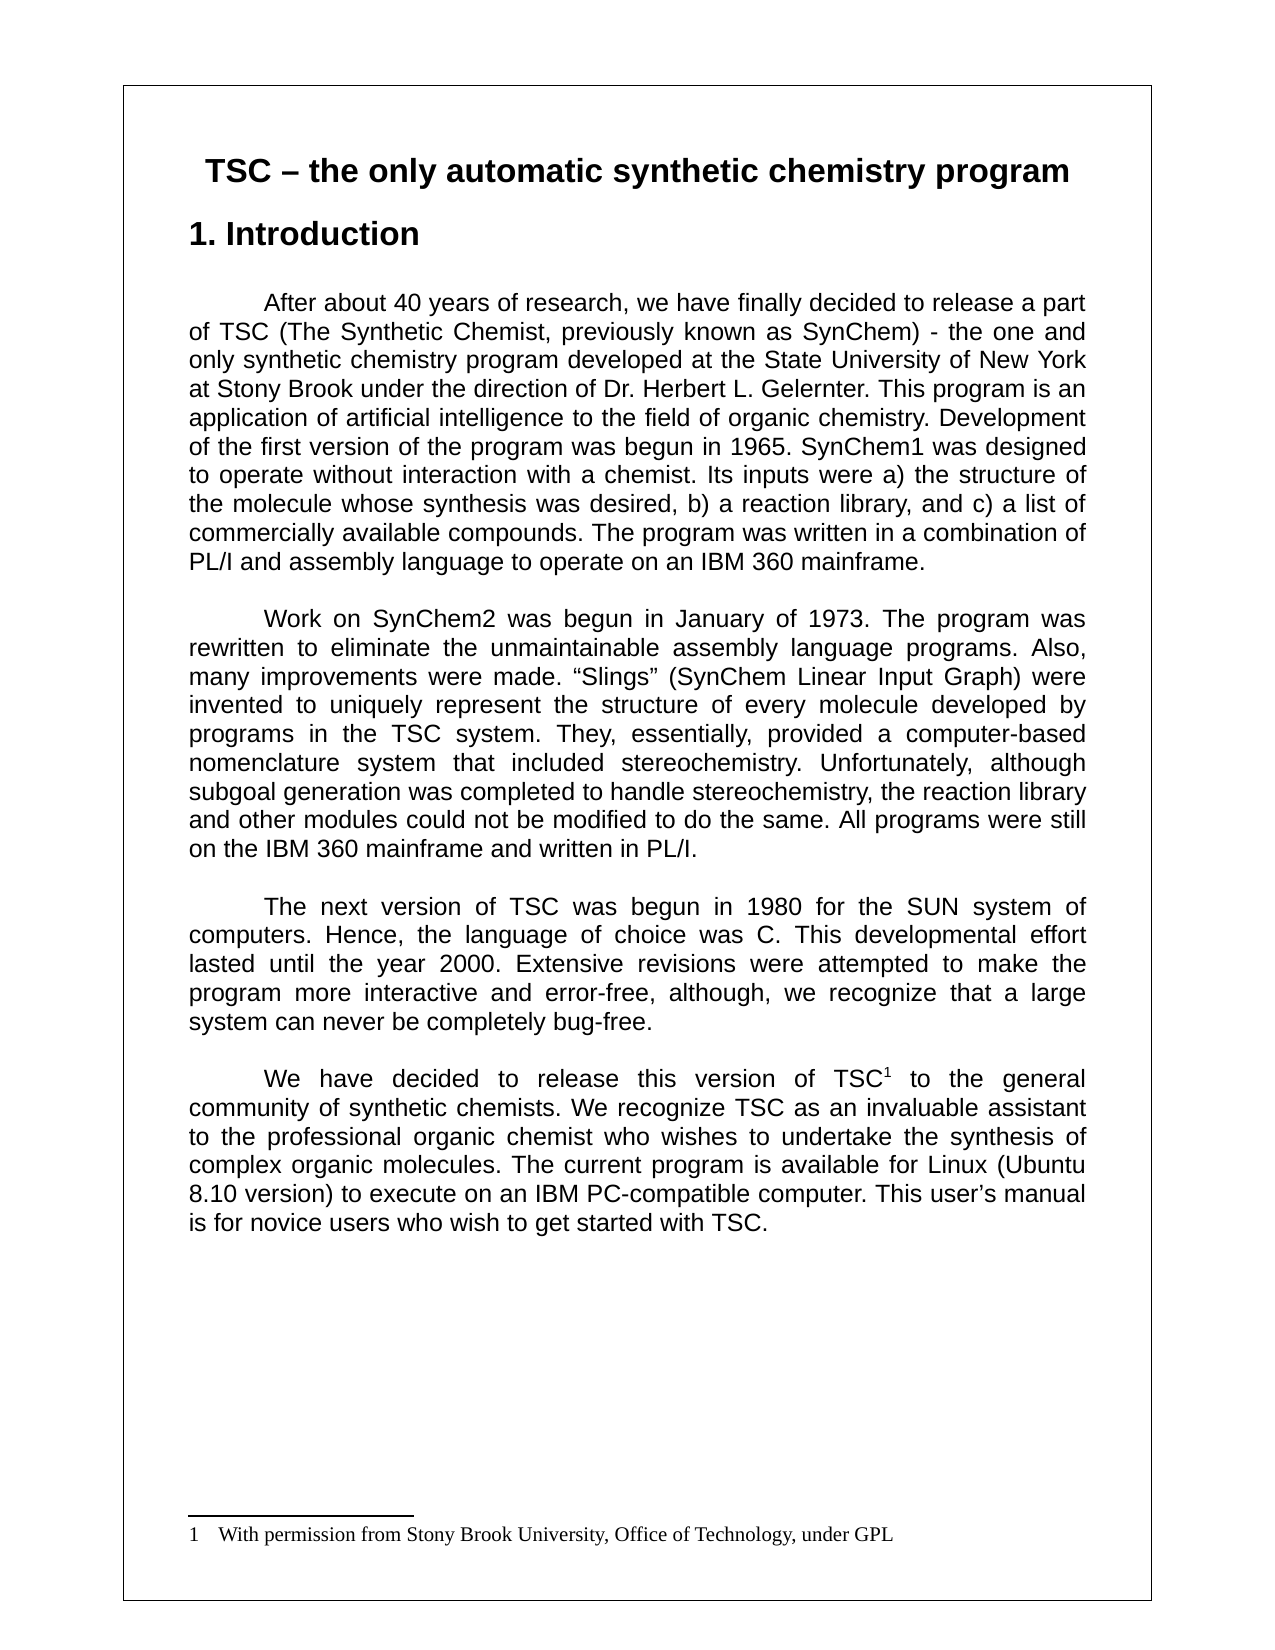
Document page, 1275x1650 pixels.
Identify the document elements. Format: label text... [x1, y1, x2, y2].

text The next version of TSC was begun in 1980 for the SUN system of computers. Hence, the language of choice was C. This developmental effort lasted until the year 2000. Extensive revisions were attempted to make the program more interactive and error-free, although, we recognize that a large system can never be completely bug-free. [188, 892, 1086, 1035]
text With permission from Stony Brook University, Office of Technology, under GPL [188, 1522, 1086, 1546]
text We have decided to release this version of TSC to the general community of synthetic chemists. We recognize TSC as an invaluable assistant to the professional organic chemist who wishes to undertake the synthesis of complex organic molecules. The current program is available for Linux (Ubuntu 8.10 version) to execute on an IBM PC-compatible computer. This user’s manual is for novice users who wish to get started with TSC. [188, 1064, 1086, 1237]
text Work on SynChem2 was begun in January of 1973. The program was rewritten to eliminate the unmaintainable assembly language programs. Also, many improvements were made. “Slings” (SynChem Linear Input Graph) were invented to uniquely represent the structure of every molecule developed by programs in the TSC system. They, essentially, provided a computer-based nomenclature system that included stereochemistry. Unfortunately, although subgoal generation was completed to handle stereochemistry, the reaction library and other modules could not be modified to do the same. All programs were still on the IBM 360 mainframe and written in PL/I. [188, 604, 1086, 863]
subtitle 1. Introduction [188, 214, 1086, 253]
text After about 40 years of research, we have finally decided to release a part of TSC (The Synthetic Chemist, previously known as SynChem) - the one and only synthetic chemistry program developed at the State University of New York at Stony Brook under the direction of Dr. Herbert L. Gelernter. This program is an application of artificial intelligence to the field of organic chemistry. Development of the first version of the program was begun in 1965. SynChem1 was designed to operate without interaction with a chemist. Its inputs were a) the structure of the molecule whose synthesis was desired, b) a reaction library, and c) a list of commercially available compounds. The program was written in a combination of PL/I and assembly language to operate on an IBM 360 mainframe. [188, 288, 1086, 575]
text TSC – the only automatic synthetic chemistry program [188, 151, 1086, 189]
